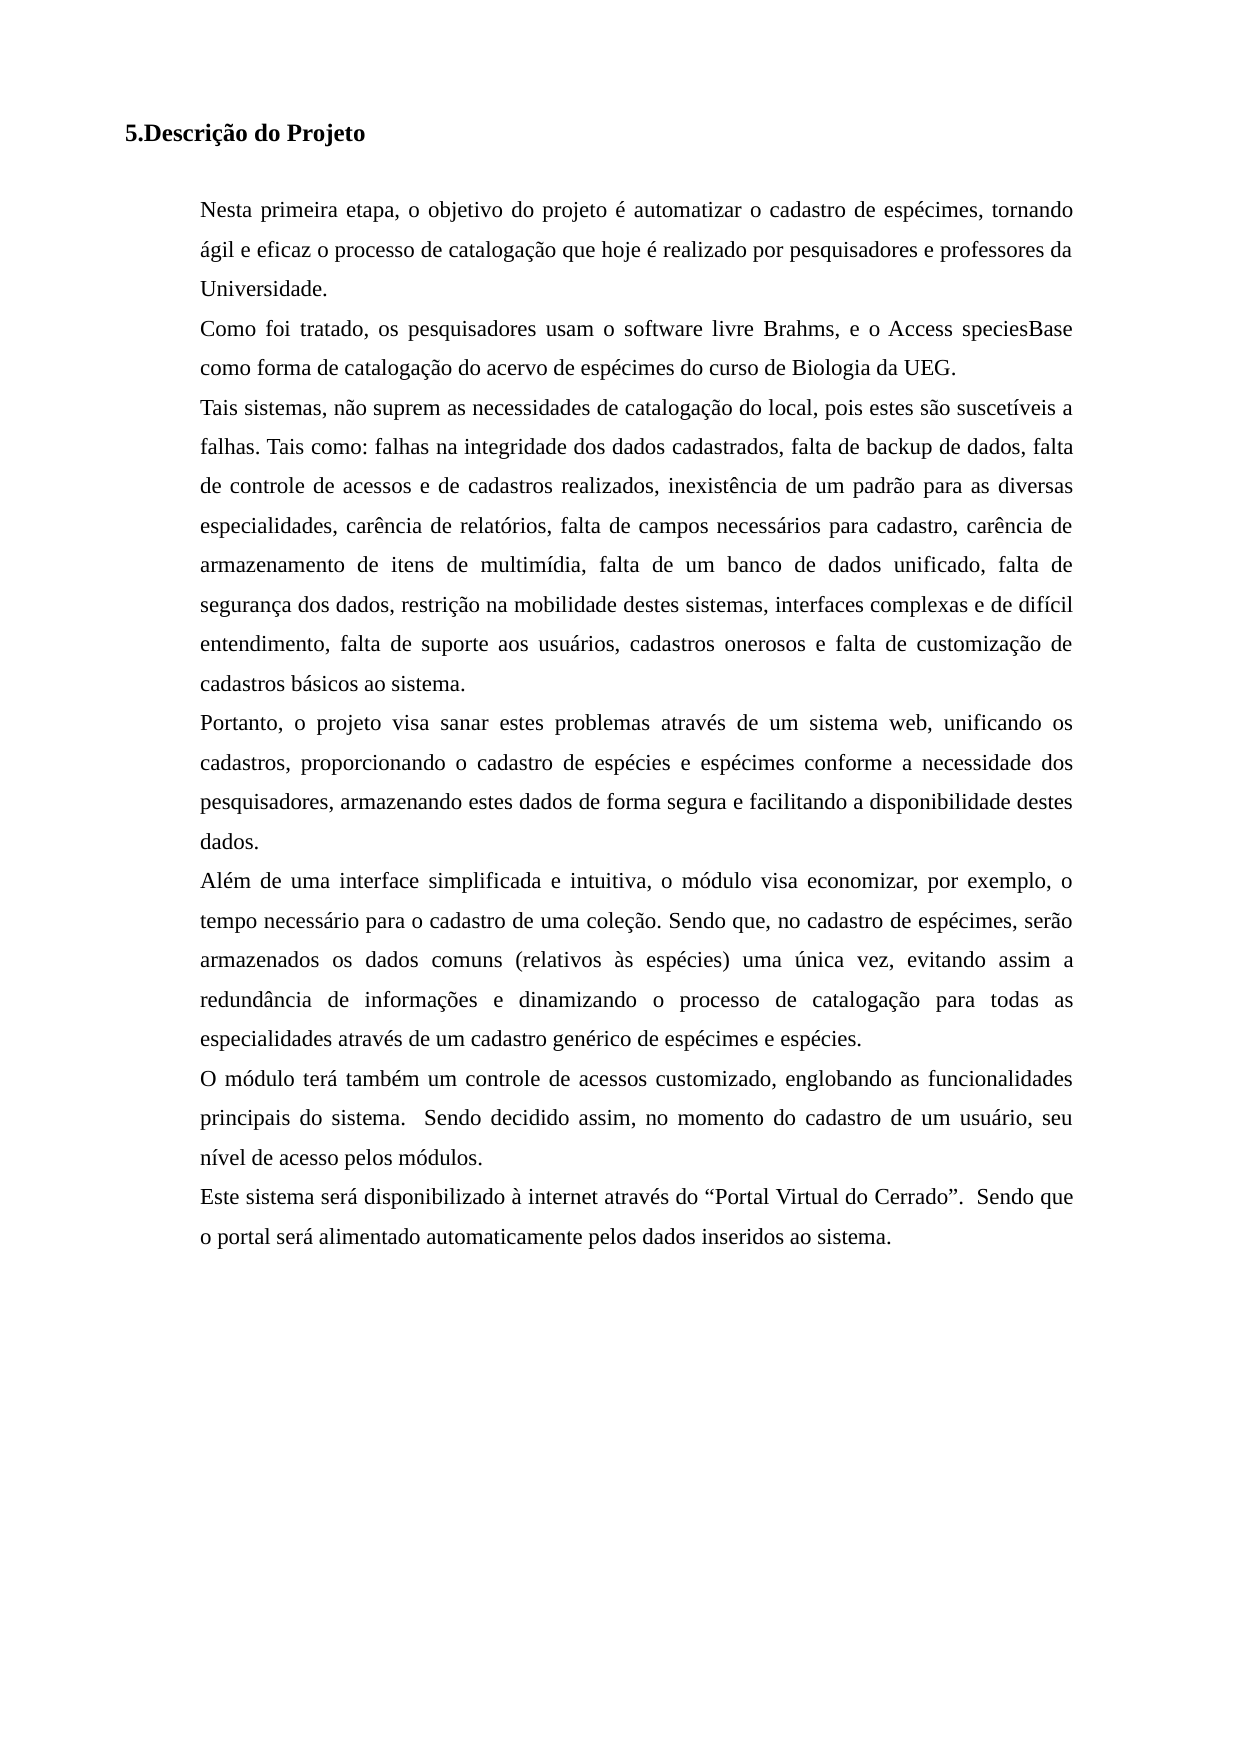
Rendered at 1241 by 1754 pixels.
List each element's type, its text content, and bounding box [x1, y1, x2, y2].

list Tais sistemas, não suprem as necessidades de catalogação do local, pois estes são suscetíveis a falhas. Tais como: falhas na integridade dos dados cadastrados, falta de backup de dados, falta de controle de acessos e de cadastros realizados, inexistência de um padrão para as diversas especialidades, carência de relatórios, falta de campos necessários para cadastro, carência de armazenamento de itens de multimídia, falta de um banco de dados unificado, falta de segurança dos dados, restrição na mobilidade destes sistemas, interfaces complexas e de difícil entendimento, falta de suporte aos usuários, cadastros onerosos e falta de customização de cadastros básicos ao sistema. [200, 394, 1075, 696]
subtitle Descrição do Projeto [125, 118, 1075, 147]
list Portanto, o projeto visa sanar estes problemas através de um sistema web, unificando os cadastros, proporcionando o cadastro de espécies e espécimes conforme a necessidade dos pesquisadores, armazenando estes dados de forma segura e facilitando a disponibilidade destes dados. [200, 709, 1075, 854]
list Este sistema será disponibilizado à internet através do “Portal Virtual do Cerrado”. Sendo que o portal será alimentado automaticamente pelos dados inseridos ao sistema. [200, 1183, 1075, 1249]
list Além de uma interface simplificada e intuitiva, o módulo visa economizar, por exemplo, o tempo necessário para o cadastro de uma coleção. Sendo que, no cadastro de espécimes, serão armazenados os dados comuns (relativos às espécies) uma única vez, evitando assim a redundância de informações e dinamizando o processo de catalogação para todas as especialidades através de um cadastro genérico de espécimes e espécies. [200, 867, 1075, 1052]
list Como foi tratado, os pesquisadores usam o software livre Brahms, e o Access speciesBase como forma de catalogação do acervo de espécimes do curso de Biologia da UEG. [200, 315, 1075, 381]
list Nesta primeira etapa, o objetivo do projeto é automatizar o cadastro de espécimes, tornando ágil e eficaz o processo de catalogação que hoje é realizado por pesquisadores e professores da Universidade. [200, 196, 1075, 302]
list O módulo terá também um controle de acessos customizado, englobando as funcionalidades principais do sistema. Sendo decidido assim, no momento do cadastro de um usuário, seu nível de acesso pelos módulos. [200, 1065, 1075, 1170]
